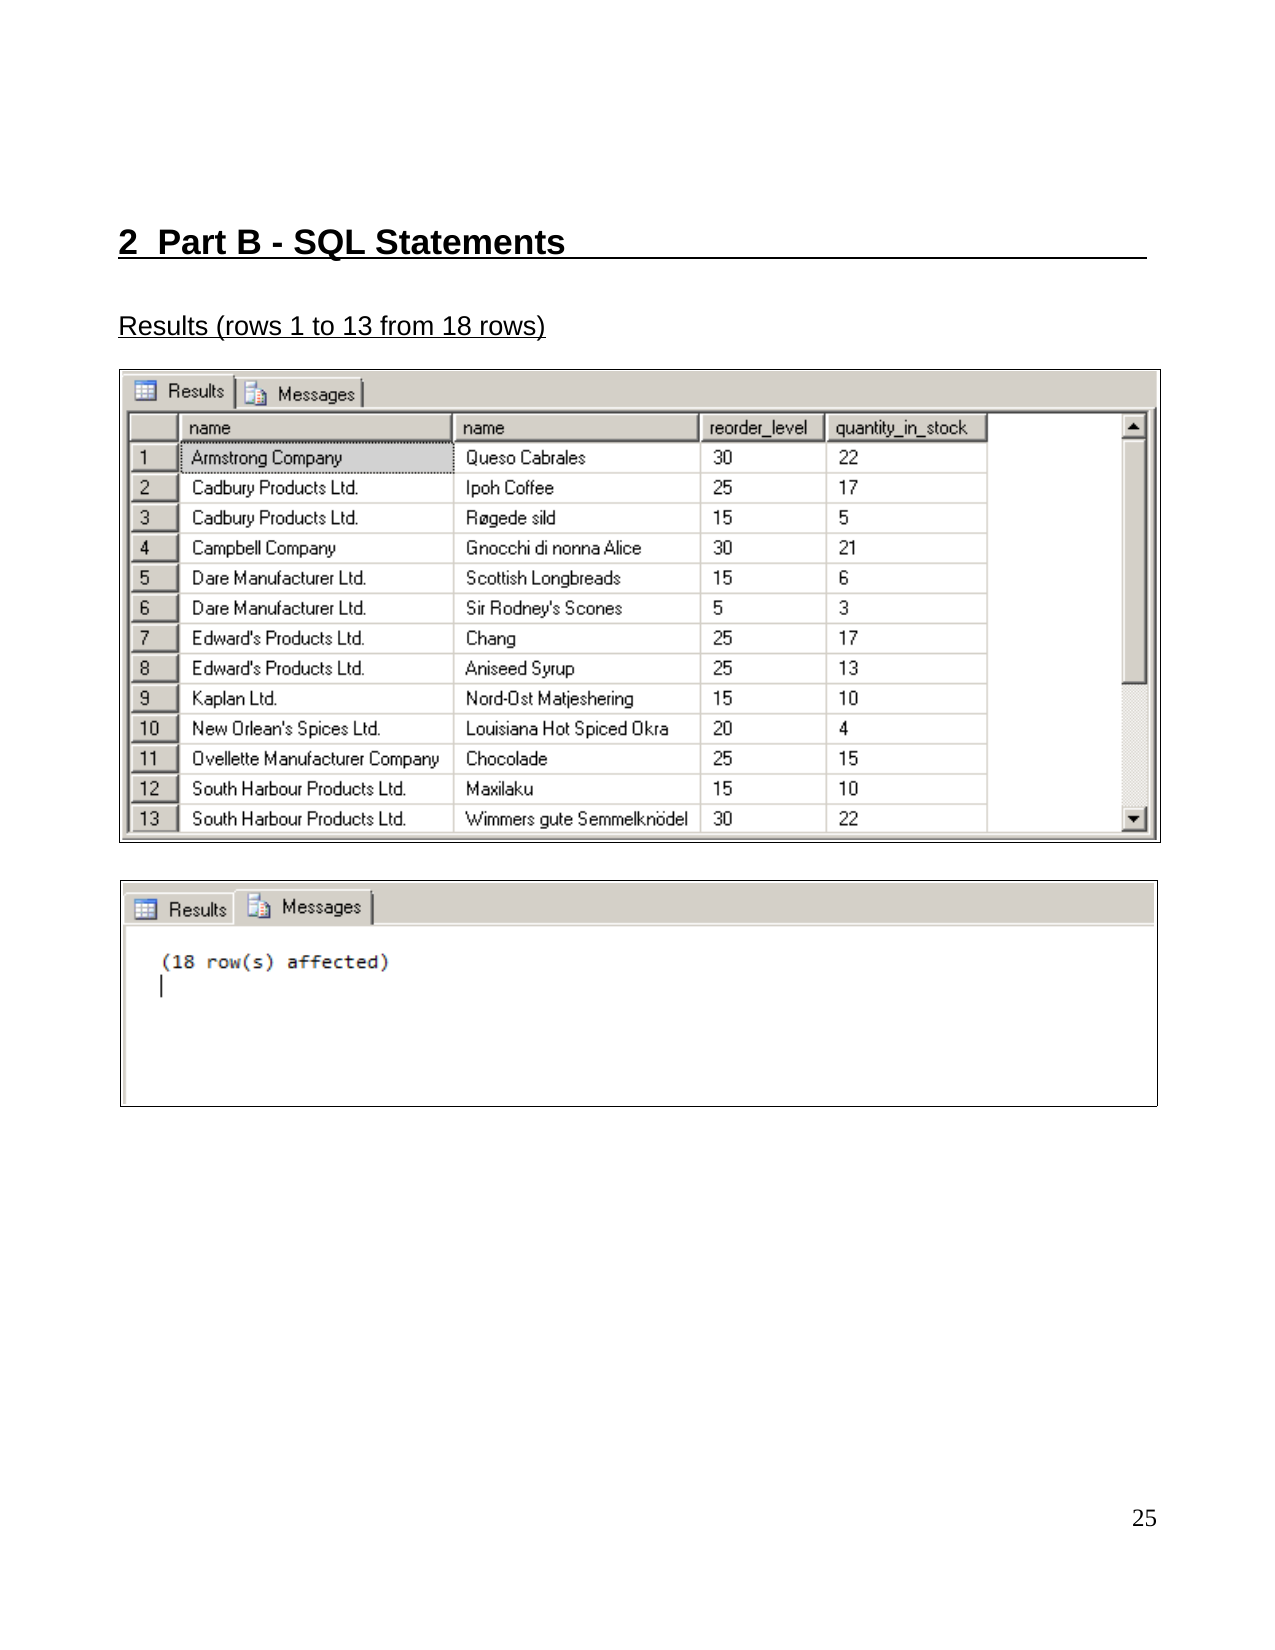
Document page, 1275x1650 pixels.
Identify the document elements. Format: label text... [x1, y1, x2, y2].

picture [123, 883, 1154, 1104]
text Results (rows 1 to 13 from 18 rows) [118, 309, 1157, 341]
picture [122, 371, 1157, 840]
text 2 Part B - SQL Statements [118, 222, 1157, 262]
